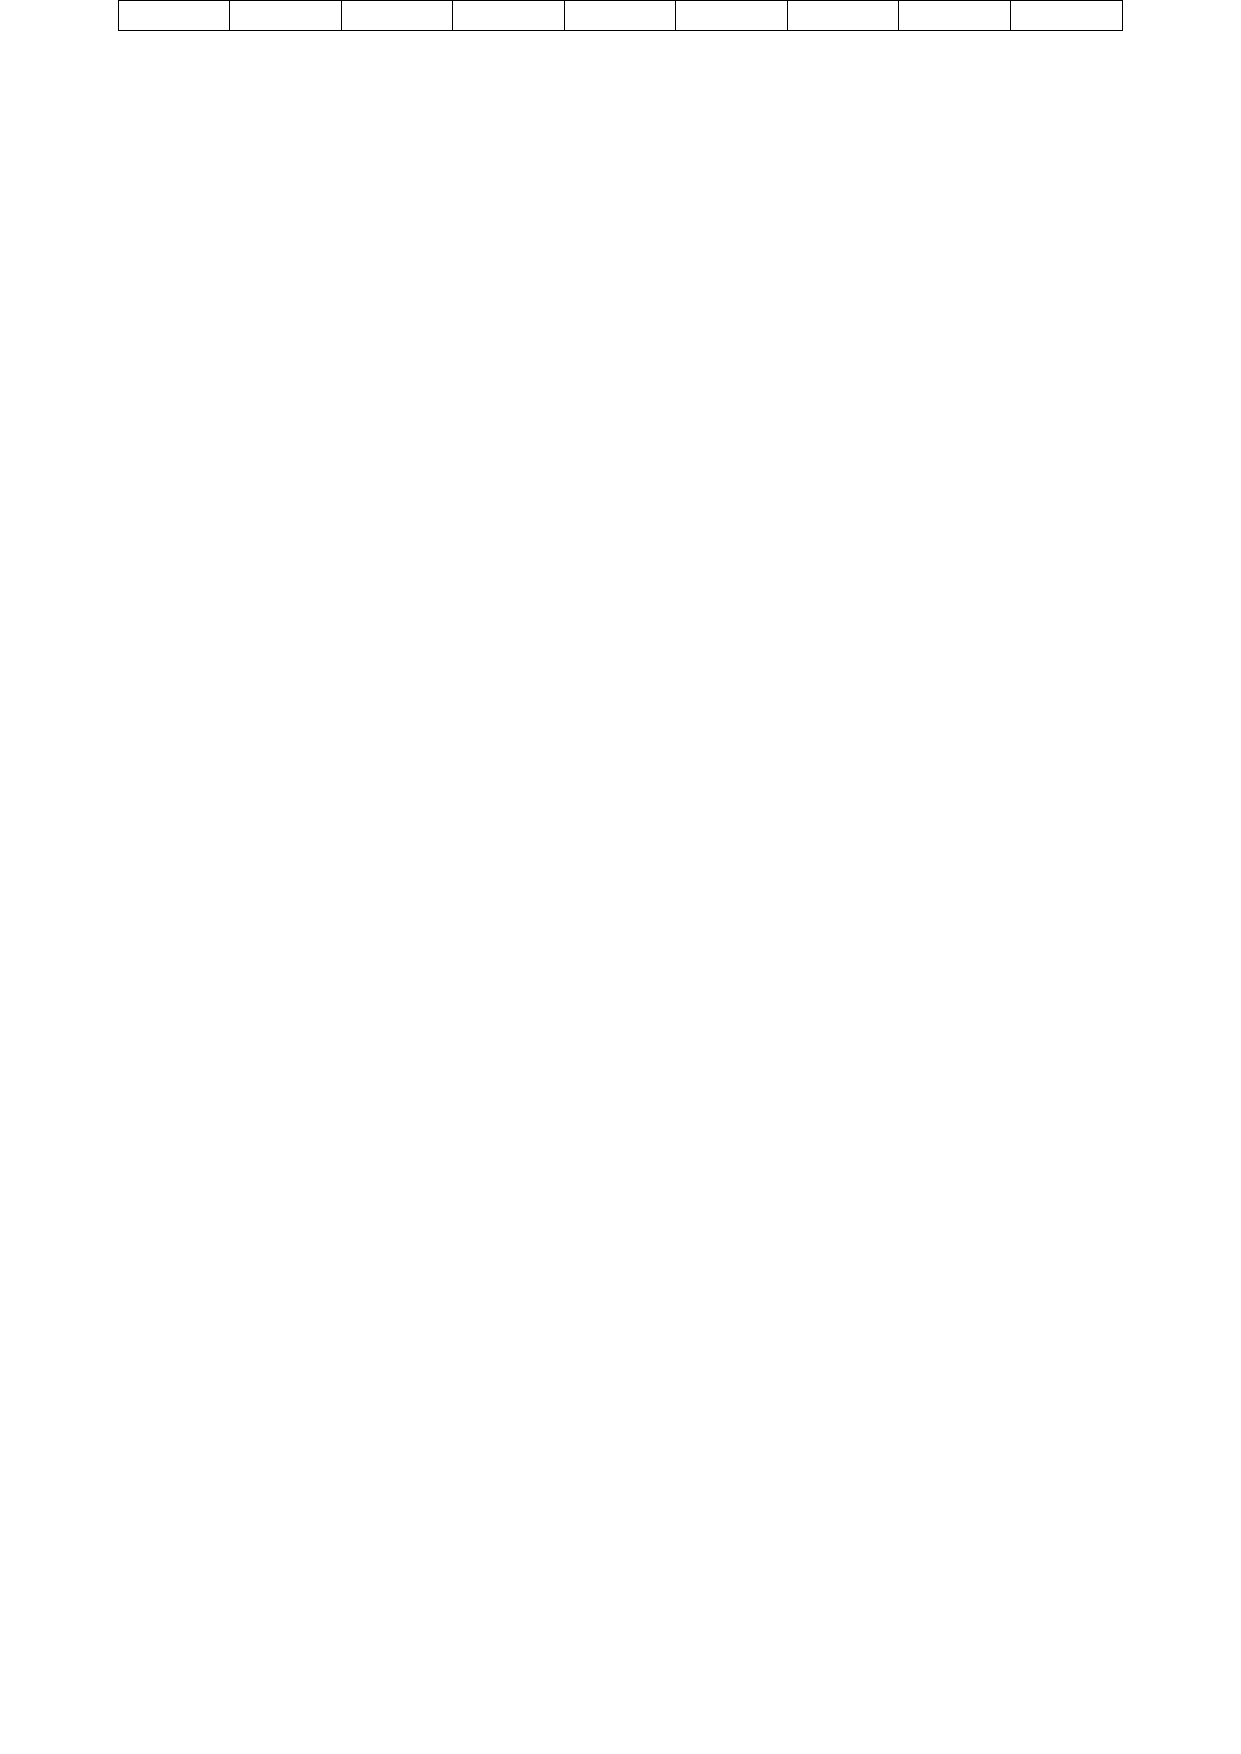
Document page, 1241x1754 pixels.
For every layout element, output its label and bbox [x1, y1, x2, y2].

table_cell [788, 1, 898, 30]
table_cell [565, 1, 675, 30]
table_cell [453, 1, 564, 30]
table_cell [899, 1, 1010, 30]
table_cell [342, 1, 452, 30]
table_cell [230, 1, 341, 30]
table_cell [1011, 1, 1122, 30]
table_cell [676, 1, 787, 30]
table_cell [119, 1, 229, 30]
